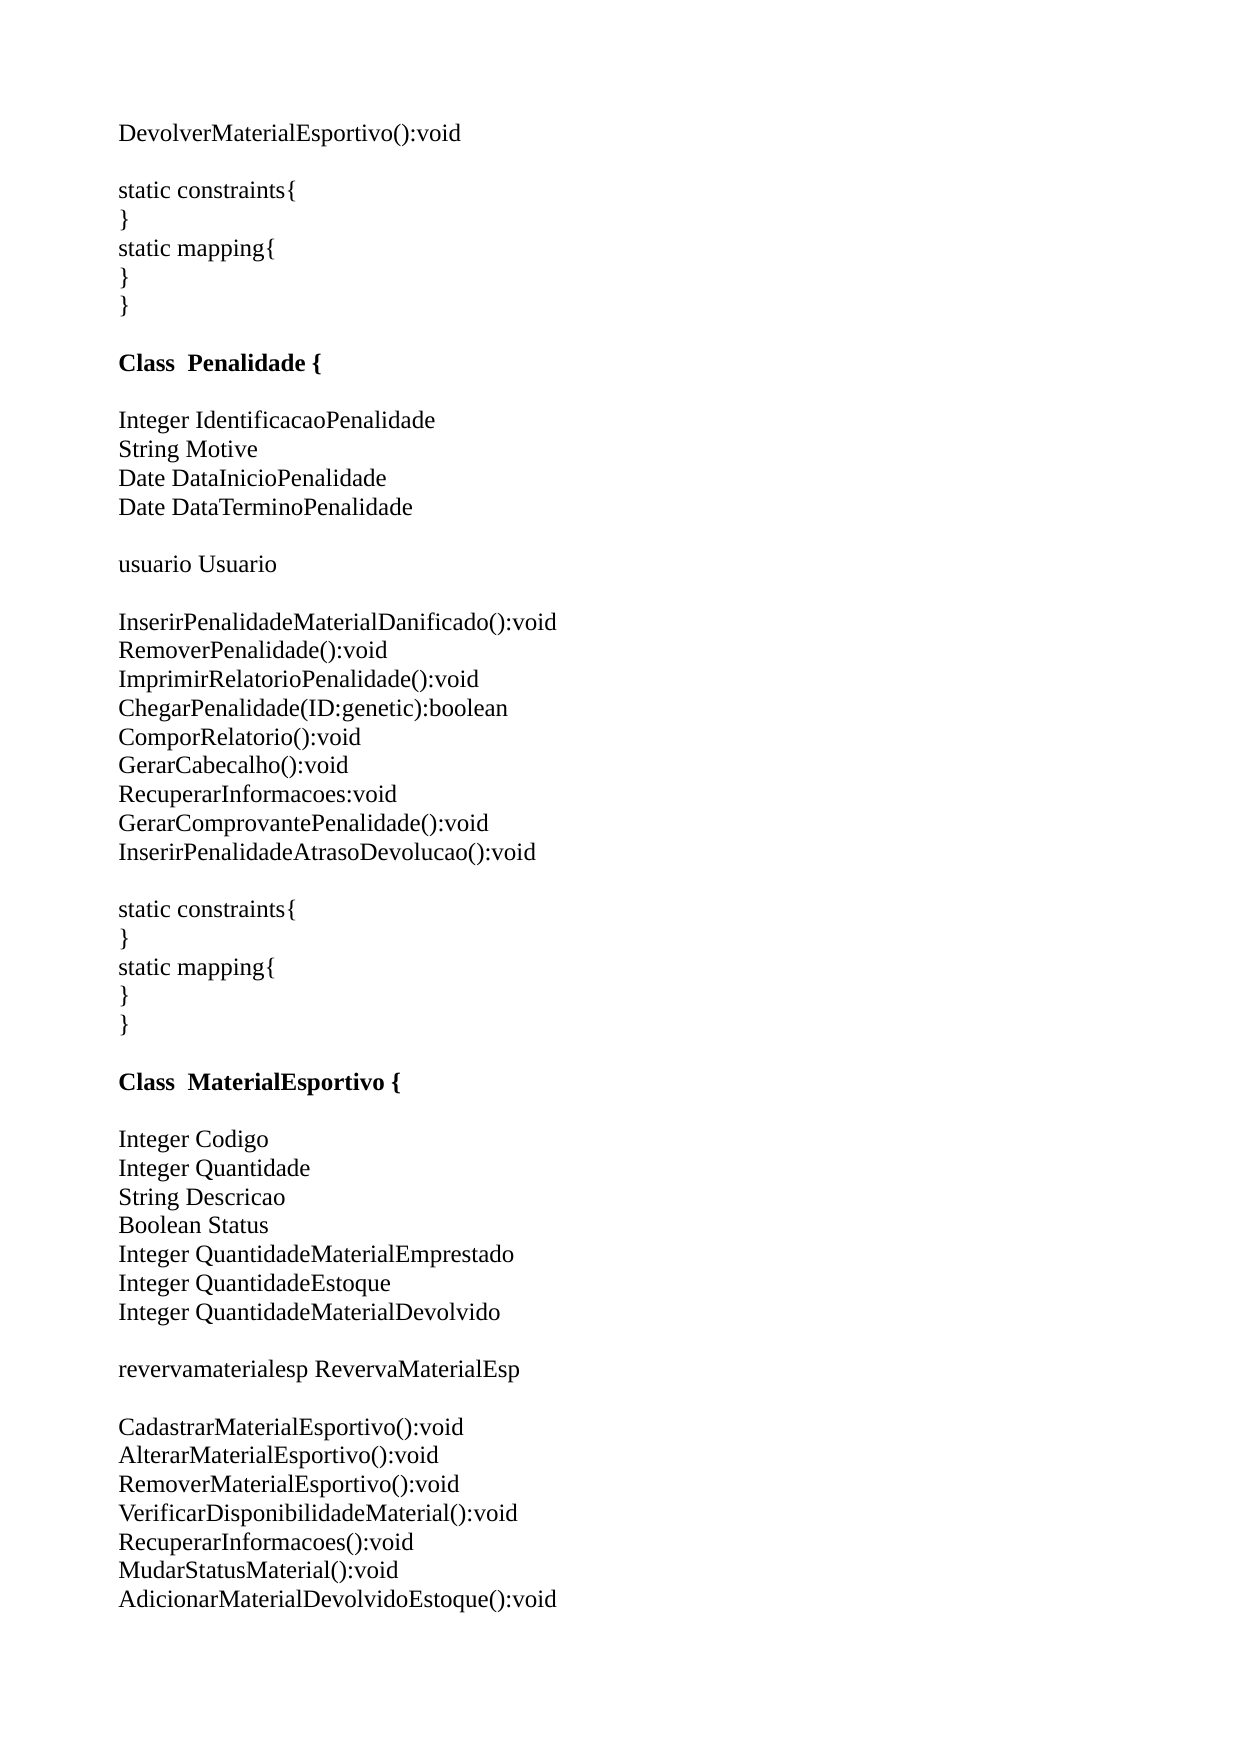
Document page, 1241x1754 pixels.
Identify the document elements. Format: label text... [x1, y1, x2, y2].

text } [118, 1009, 1122, 1038]
text static constraints{ [118, 894, 1122, 923]
text Date DataTerminoPenalidade [118, 492, 1122, 521]
text } [118, 204, 1122, 233]
text DevolverMaterialEsportivo():void [118, 118, 1122, 147]
text String Descricao [118, 1182, 1122, 1211]
text static constraints{ [118, 176, 1122, 204]
text RecuperarInformacoes():void [118, 1527, 1122, 1556]
text Class Penalidade { [118, 348, 1122, 377]
text ComporRelatorio():void [118, 722, 1122, 751]
text RemoverPenalidade():void [118, 636, 1122, 664]
text Class MaterialEsportivo { [118, 1067, 1122, 1096]
text GerarComprovantePenalidade():void [118, 808, 1122, 837]
text Integer QuantidadeMaterialEmprestado [118, 1239, 1122, 1268]
text String Motive [118, 434, 1122, 463]
text InserirPenalidadeMaterialDanificado():void [118, 607, 1122, 636]
text Integer IdentificacaoPenalidade [118, 406, 1122, 434]
text VerificarDisponibilidadeMaterial():void [118, 1498, 1122, 1527]
text static mapping{ [118, 952, 1122, 981]
text Integer Codigo [118, 1124, 1122, 1153]
text Date DataInicioPenalidade [118, 463, 1122, 492]
text RecuperarInformacoes:void [118, 779, 1122, 808]
text Integer QuantidadeMaterialDevolvido [118, 1297, 1122, 1326]
text ChegarPenalidade(ID:genetic):boolean [118, 693, 1122, 722]
text CadastrarMaterialEsportivo():void [118, 1412, 1122, 1441]
text } [118, 981, 1122, 1009]
text } [118, 923, 1122, 952]
text MudarStatusMaterial():void [118, 1556, 1122, 1584]
text } [118, 262, 1122, 291]
text AlterarMaterialEsportivo():void [118, 1441, 1122, 1469]
text Integer QuantidadeEstoque [118, 1268, 1122, 1297]
text ImprimirRelatorioPenalidade():void [118, 664, 1122, 693]
text RemoverMaterialEsportivo():void [118, 1469, 1122, 1498]
text InserirPenalidadeAtrasoDevolucao():void [118, 837, 1122, 866]
text usuario Usuario [118, 549, 1122, 578]
text Integer Quantidade [118, 1153, 1122, 1182]
text Boolean Status [118, 1211, 1122, 1239]
text AdicionarMaterialDevolvidoEstoque():void [118, 1584, 1122, 1613]
text } [118, 291, 1122, 319]
text GerarCabecalho():void [118, 751, 1122, 779]
text revervamaterialesp RevervaMaterialEsp [118, 1354, 1122, 1383]
text static mapping{ [118, 233, 1122, 262]
